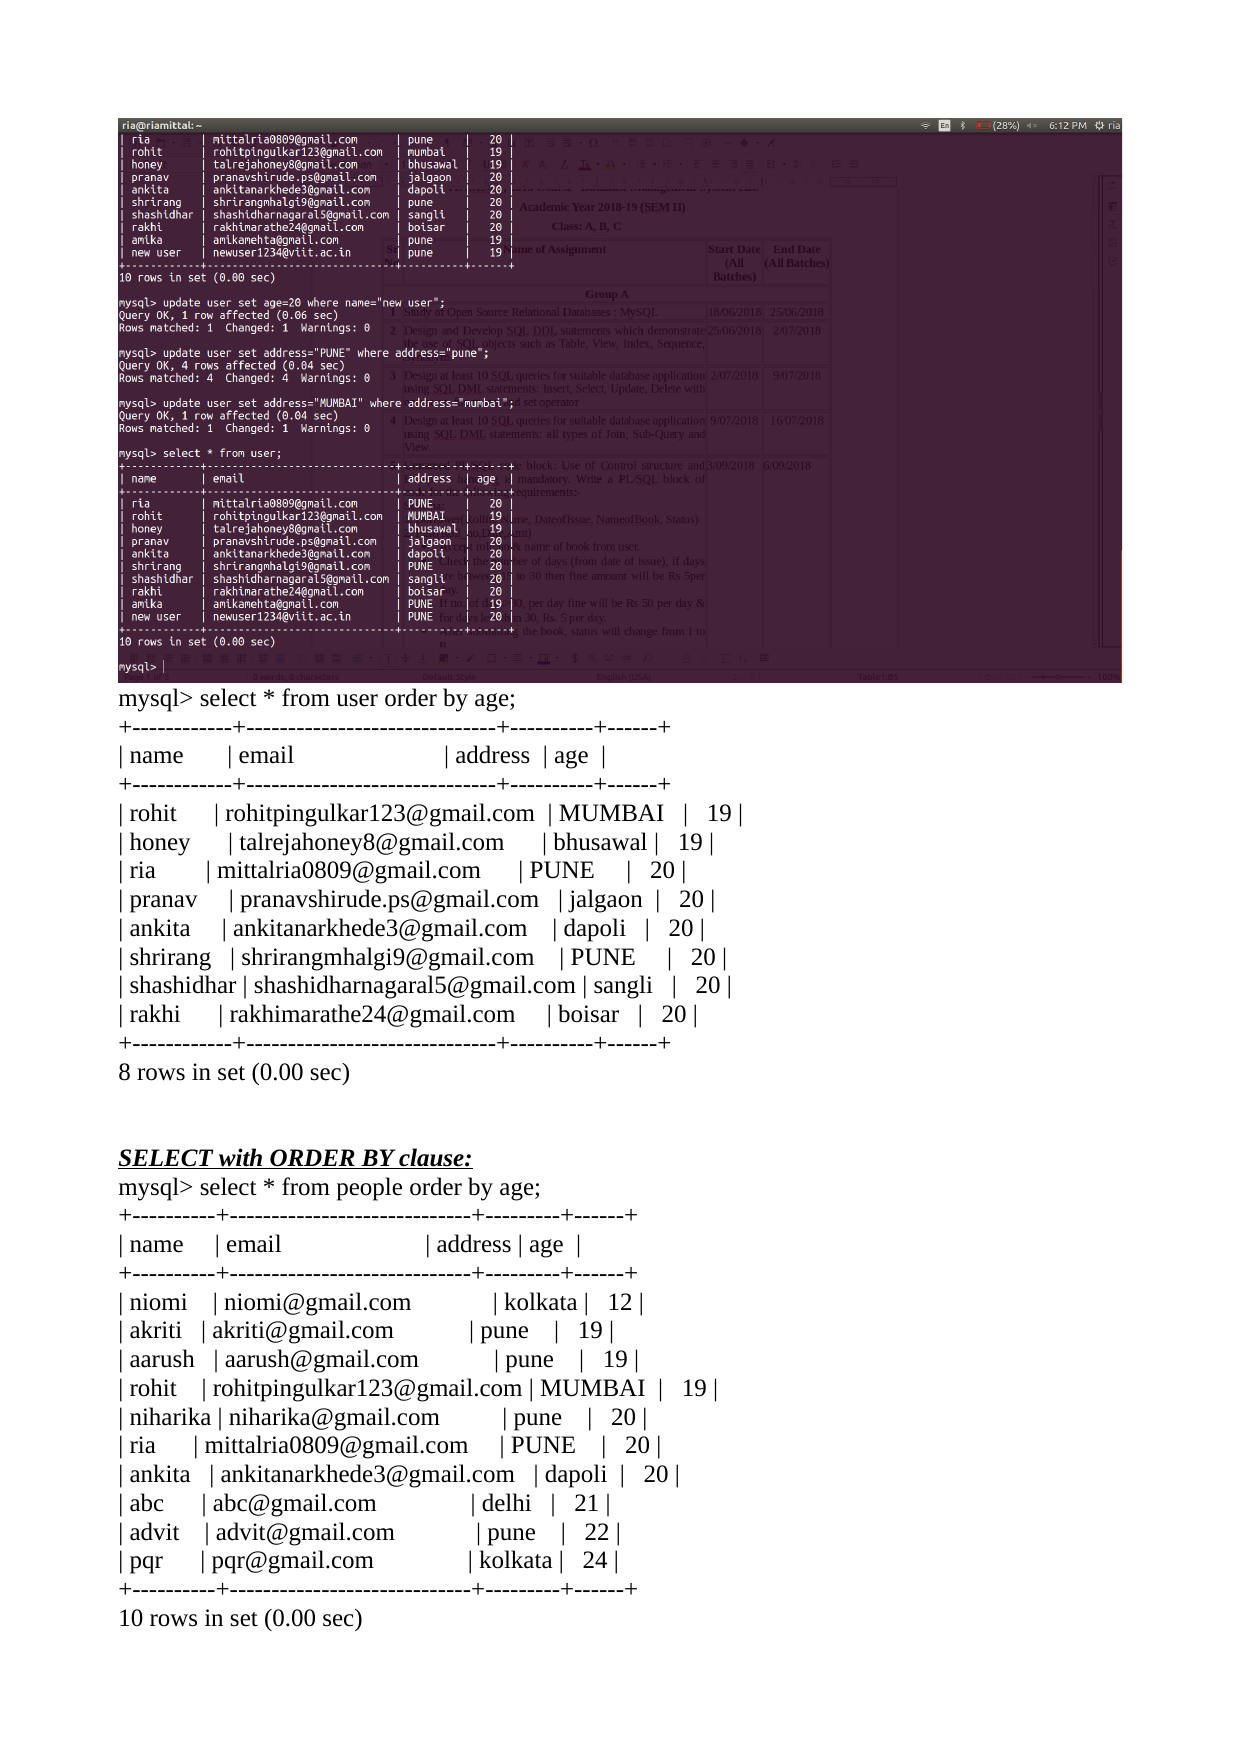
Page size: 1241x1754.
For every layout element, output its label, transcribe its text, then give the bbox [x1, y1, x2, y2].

text | pqr | pqr@gmail.com | kolkata | 24 | [118, 1545, 1122, 1574]
text +----------+-----------------------------+---------+------+ [118, 1574, 1122, 1603]
text | rohit | rohitpingulkar123@gmail.com | MUMBAI | 19 | [118, 1373, 1122, 1402]
text SELECT with ORDER BY clause: [118, 1143, 1122, 1172]
text +------------+------------------------------+----------+------+ [118, 1028, 1122, 1057]
text | pranav | pranavshirude.ps@gmail.com | jalgaon | 20 | [118, 884, 1122, 913]
text mysql> select * from user order by age; [118, 683, 1122, 712]
text +----------+-----------------------------+---------+------+ [118, 1200, 1122, 1229]
text +------------+------------------------------+----------+------+ [118, 769, 1122, 798]
text 8 rows in set (0.00 sec) [118, 1057, 1122, 1085]
text +------------+------------------------------+----------+------+ [118, 712, 1122, 740]
text | shashidhar | shashidharnagaral5@gmail.com | sangli | 20 | [118, 970, 1122, 999]
text +----------+-----------------------------+---------+------+ [118, 1258, 1122, 1287]
text mysql> select * from people order by age; [118, 1172, 1122, 1200]
text | honey | talrejahoney8@gmail.com | bhusawal | 19 | [118, 827, 1122, 855]
text | rohit | rohitpingulkar123@gmail.com | MUMBAI | 19 | [118, 798, 1122, 827]
text | akriti | akriti@gmail.com | pune | 19 | [118, 1315, 1122, 1344]
text | shrirang | shrirangmhalgi9@gmail.com | PUNE | 20 | [118, 942, 1122, 970]
text | ankita | ankitanarkhede3@gmail.com | dapoli | 20 | [118, 913, 1122, 942]
text 10 rows in set (0.00 sec) [118, 1603, 1122, 1632]
text | name | email | address | age | [118, 740, 1122, 769]
text | ria | mittalria0809@gmail.com | PUNE | 20 | [118, 855, 1122, 884]
text | niharika | niharika@gmail.com | pune | 20 | [118, 1402, 1122, 1430]
text | ankita | ankitanarkhede3@gmail.com | dapoli | 20 | [118, 1459, 1122, 1488]
text | rakhi | rakhimarathe24@gmail.com | boisar | 20 | [118, 999, 1122, 1028]
text | abc | abc@gmail.com | delhi | 21 | [118, 1488, 1122, 1517]
text | ria | mittalria0809@gmail.com | PUNE | 20 | [118, 1430, 1122, 1459]
text | niomi | niomi@gmail.com | kolkata | 12 | [118, 1287, 1122, 1315]
text | aarush | aarush@gmail.com | pune | 19 | [118, 1344, 1122, 1373]
text | name | email | address | age | [118, 1229, 1122, 1258]
text | advit | advit@gmail.com | pune | 22 | [118, 1517, 1122, 1545]
